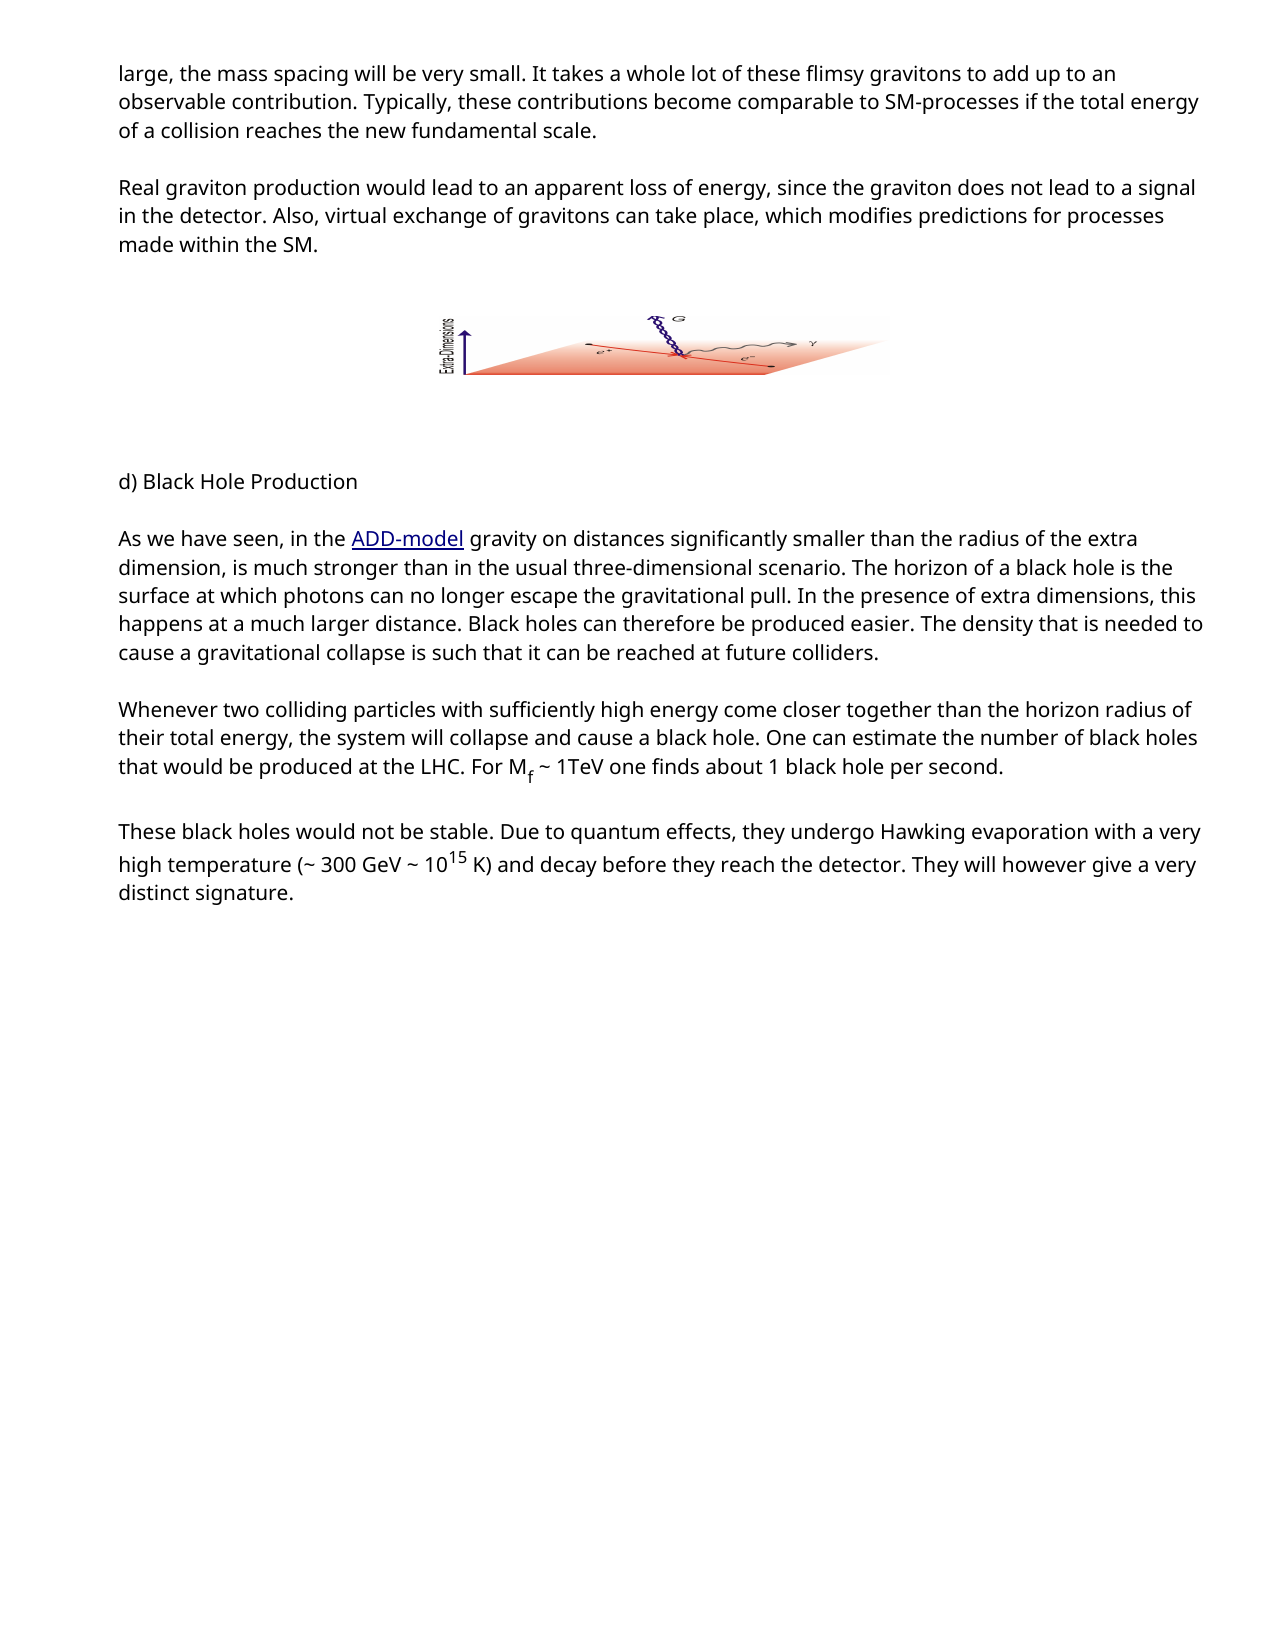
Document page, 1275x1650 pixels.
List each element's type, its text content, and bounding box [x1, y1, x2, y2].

text large, the mass spacing will be very small. It takes a whole lot of these flimsy gravitons to add up to an observable contribution. Typically, these contributions become comparable to SM-processes if the total energy of a collision reaches the new fundamental scale. Real graviton production would lead to an apparent loss of energy, since the graviton does not lead to a signal in the detector. Also, virtual exchange of gravitons can take place, which modifies predictions for processes made within the SM. [118, 59, 1216, 287]
text d) Black Hole Production As we have seen, in the ADD-model gravity on distances significantly smaller than the radius of the extra dimension, is much stronger than in the usual three-dimensional scenario. The horizon of a black hole is the surface at which photons can no longer escape the gravitational pull. In the presence of extra dimensions, this happens at a much larger distance. Black holes can therefore be produced easier. The density that is needed to cause a gravitational collapse is such that it can be reached at future colliders. Whenever two colliding particles with sufficiently high energy come closer together than the horizon radius of their total energy, the system will collapse and cause a black hole. One can estimate the number of black holes that would be produced at the LHC. For Mf ~ 1TeV one finds about 1 black hole per second. These black holes would not be stable. Due to quantum effects, they undergo Hawking evaporation with a very high temperature (~ 300 GeV ~ 1015 K) and decay before they reach the detector. They will however give a very distinct signature. [118, 411, 1216, 907]
picture [439, 316, 890, 375]
